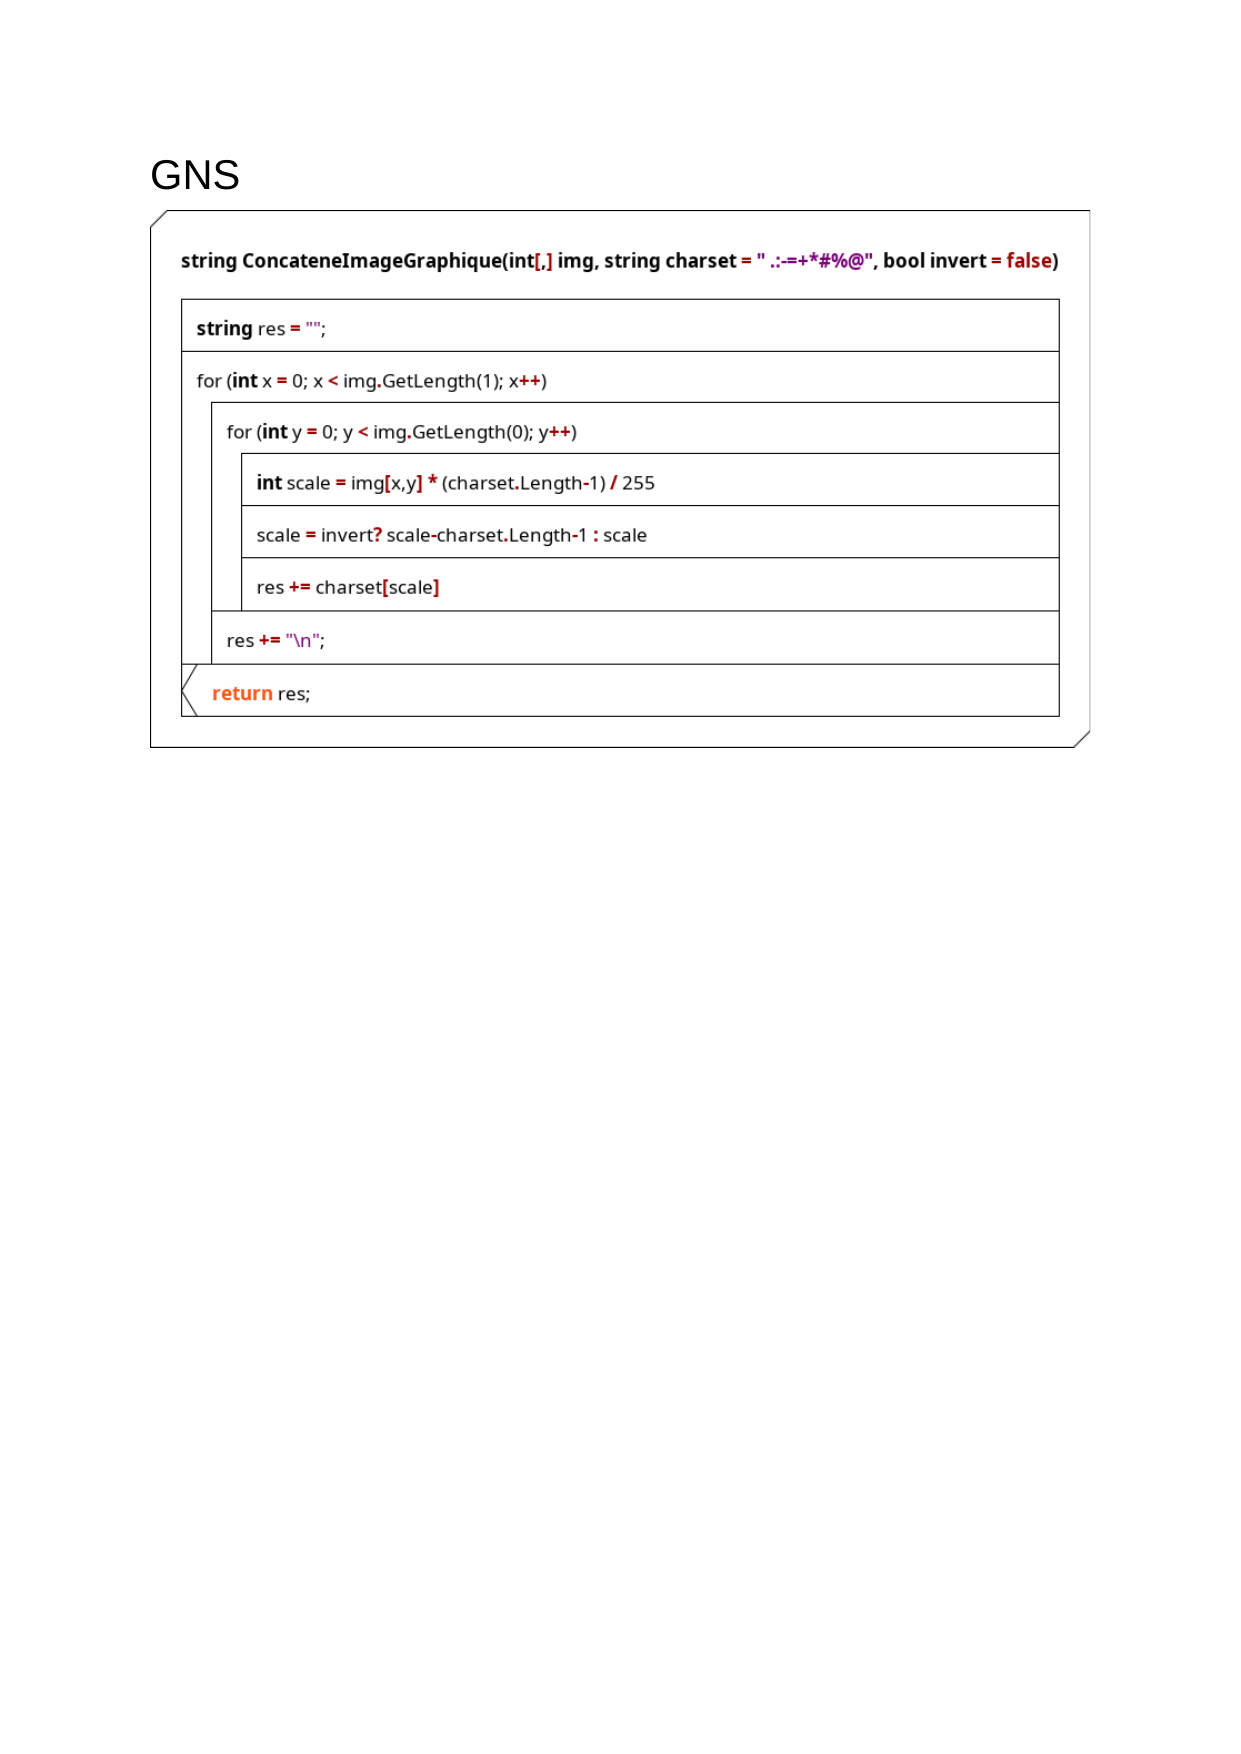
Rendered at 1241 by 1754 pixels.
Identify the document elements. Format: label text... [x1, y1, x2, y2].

subtitle GNS [150, 150, 1090, 198]
picture [150, 210, 1091, 748]
